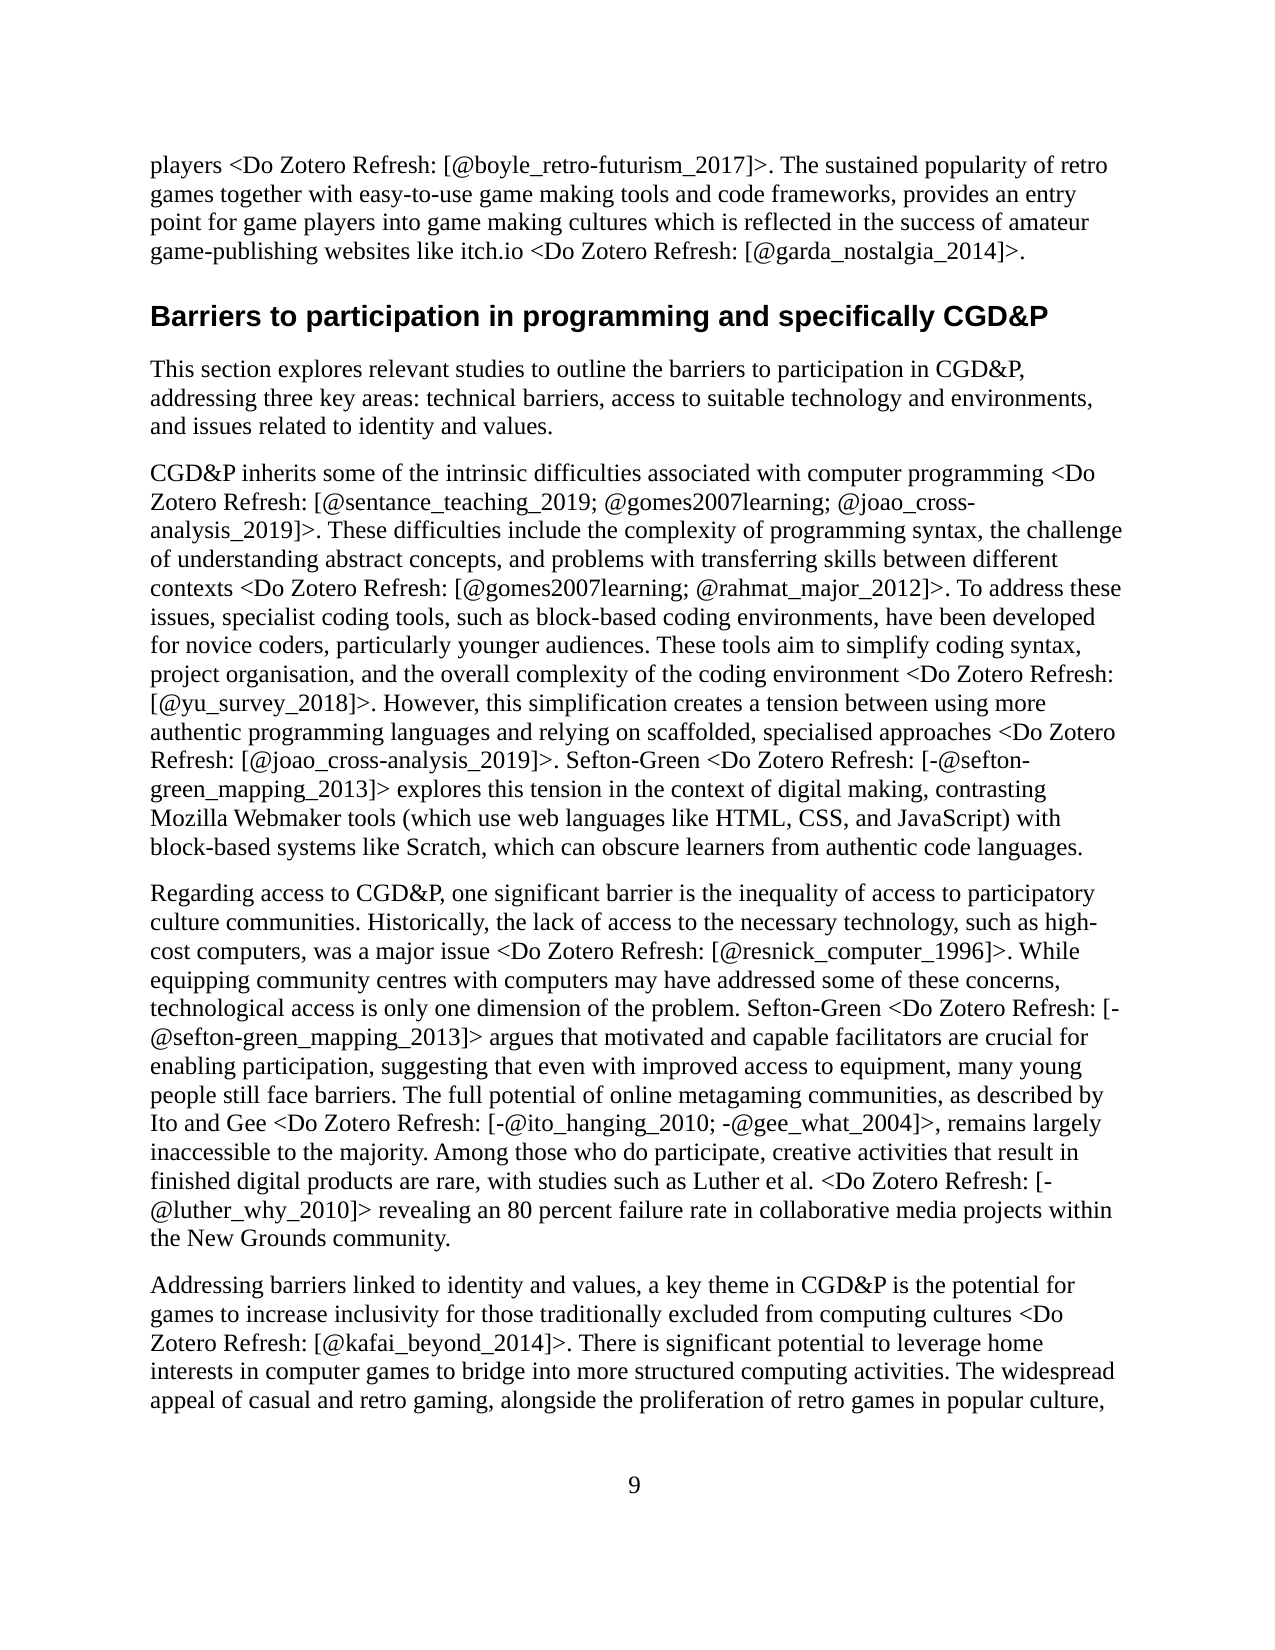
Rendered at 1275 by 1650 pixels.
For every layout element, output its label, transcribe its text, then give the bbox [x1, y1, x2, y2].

text players <Do Zotero Refresh: [@boyle_retro-futurism_2017]>. The sustained popularity of retro games together with easy-to-use game making tools and code frameworks, provides an entry point for game players into game making cultures which is reflected in the success of amateur game-publishing websites like itch.io <Do Zotero Refresh: [@garda_nostalgia_2014]>. [150, 150, 1125, 265]
text Regarding access to CGD&P, one significant barrier is the inequality of access to participatory culture communities. Historically, the lack of access to the necessary technology, such as high-cost computers, was a major issue <Do Zotero Refresh: [@resnick_computer_1996]>. While equipping community centres with computers may have addressed some of these concerns, technological access is only one dimension of the problem. Sefton-Green <Do Zotero Refresh: [-@sefton-green_mapping_2013]> argues that motivated and capable facilitators are crucial for enabling participation, suggesting that even with improved access to equipment, many young people still face barriers. The full potential of online metagaming communities, as described by Ito and Gee <Do Zotero Refresh: [-@ito_hanging_2010; -@gee_what_2004]>, remains largely inaccessible to the majority. Among those who do participate, creative activities that result in finished digital products are rare, with studies such as Luther et al. <Do Zotero Refresh: [-@luther_why_2010]> revealing an 80 percent failure rate in collaborative media projects within the New Grounds community. [150, 878, 1125, 1252]
text CGD&P inherits some of the intrinsic difficulties associated with computer programming <Do Zotero Refresh: [@sentance_teaching_2019; @gomes2007learning; @joao_cross-analysis_2019]>. These difficulties include the complexity of programming syntax, the challenge of understanding abstract concepts, and problems with transferring skills between different contexts <Do Zotero Refresh: [@gomes2007learning; @rahmat_major_2012]>. To address these issues, specialist coding tools, such as block-based coding environments, have been developed for novice coders, particularly younger audiences. These tools aim to simplify coding syntax, project organisation, and the overall complexity of the coding environment <Do Zotero Refresh: [@yu_survey_2018]>. However, this simplification creates a tension between using more authentic programming languages and relying on scaffolded, specialised approaches <Do Zotero Refresh: [@joao_cross-analysis_2019]>. Sefton-Green <Do Zotero Refresh: [-@sefton-green_mapping_2013]> explores this tension in the context of digital making, contrasting Mozilla Webmaker tools (which use web languages like HTML, CSS, and JavaScript) with block-based systems like Scratch, which can obscure learners from authentic code languages. [150, 458, 1125, 861]
text Addressing barriers linked to identity and values, a key theme in CGD&P is the potential for games to increase inclusivity for those traditionally excluded from computing cultures <Do Zotero Refresh: [@kafai_beyond_2014]>. There is significant potential to leverage home interests in computer games to bridge into more structured computing activities. The widespread appeal of casual and retro gaming, alongside the proliferation of retro games in popular culture, [150, 1270, 1125, 1414]
text This section explores relevant studies to outline the barriers to participation in CGD&P, addressing three key areas: technical barriers, access to suitable technology and environments, and issues related to identity and values. [150, 354, 1125, 440]
subtitle Barriers to participation in programming and specifically CGD&P [150, 299, 1125, 332]
